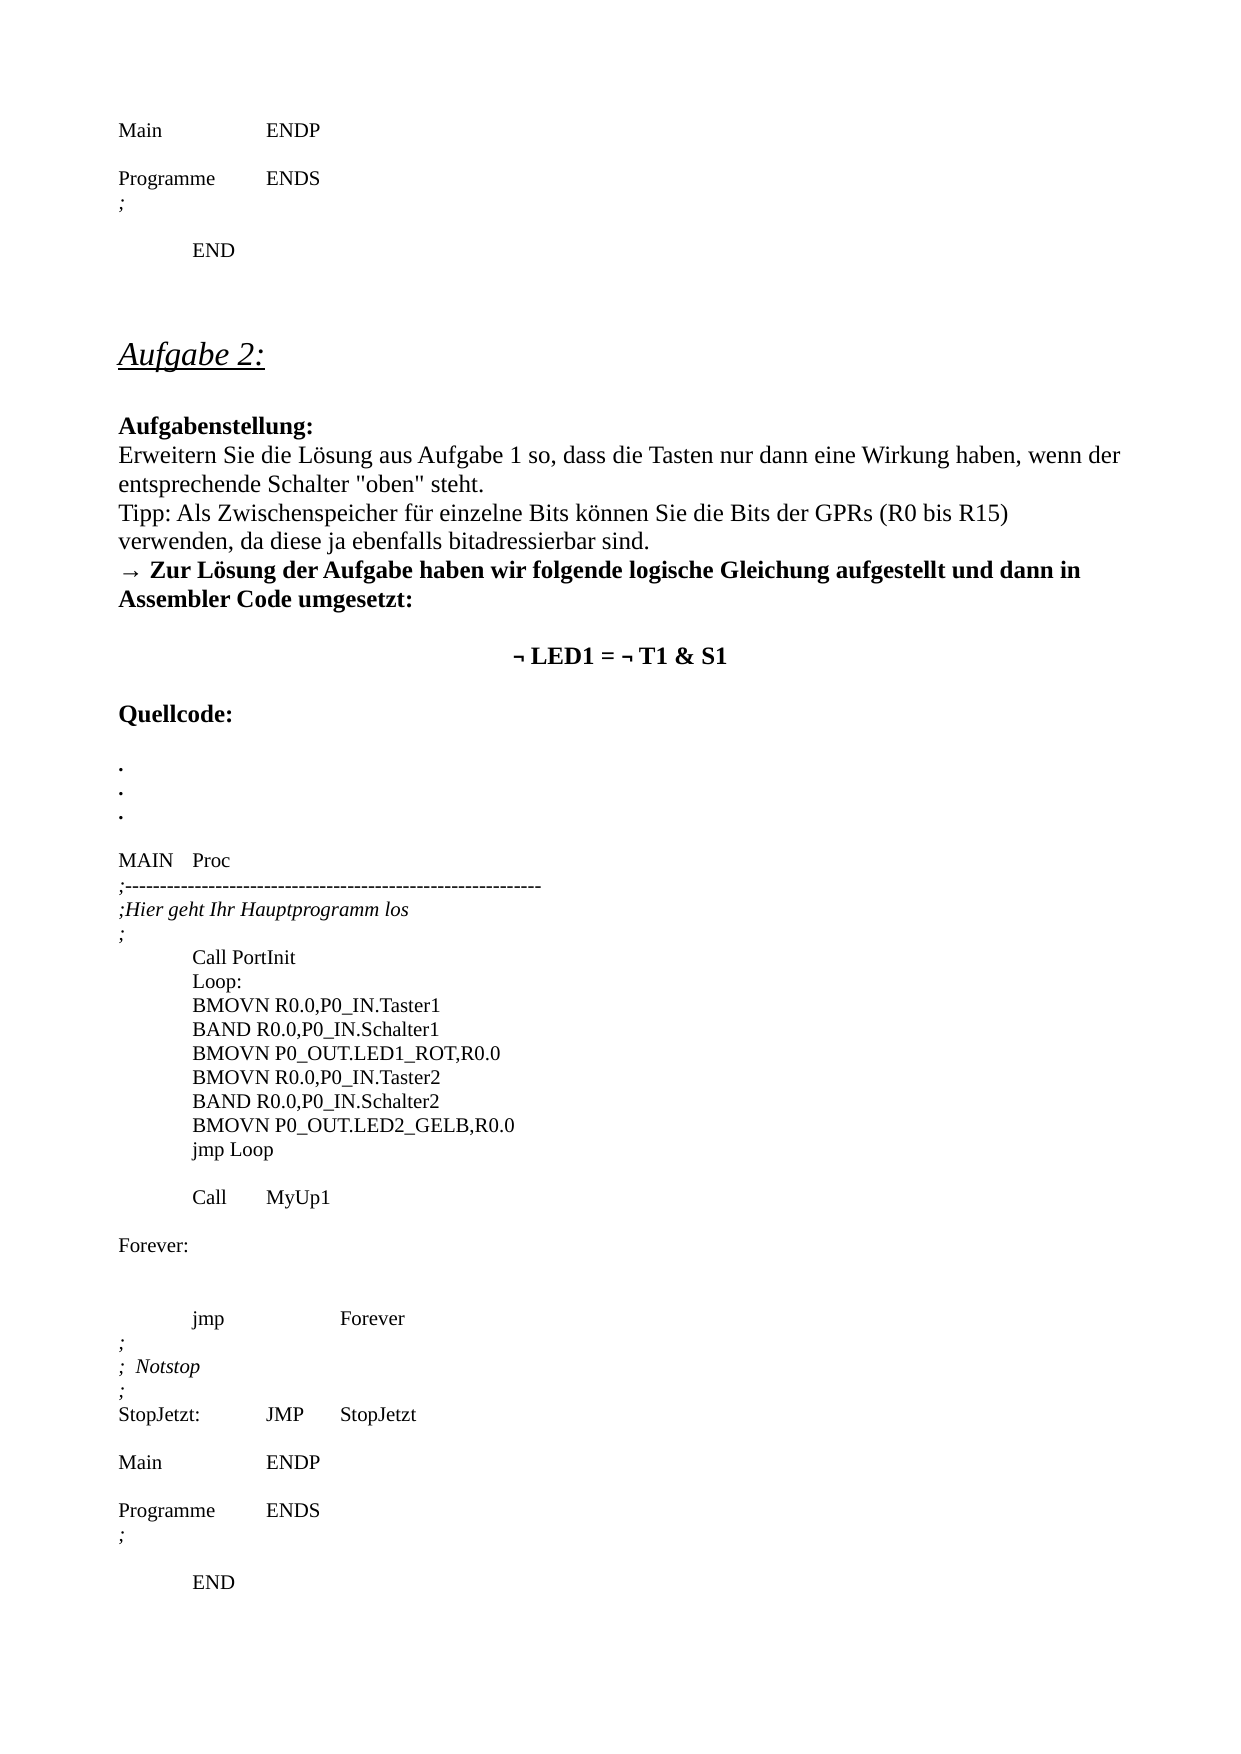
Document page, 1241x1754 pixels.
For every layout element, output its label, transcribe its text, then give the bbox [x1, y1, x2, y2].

text Programme ENDS [118, 1498, 1122, 1522]
text ; Notstop [118, 1354, 1122, 1378]
text Aufgabe 2: [118, 335, 1122, 373]
text ¬ LED1 = ¬ T1 & S1 [118, 641, 1122, 671]
text Quellcode: [118, 699, 1122, 728]
text . [118, 752, 1122, 776]
text MAIN Proc [118, 848, 1122, 872]
text BMOVN R0.0,P0_IN.Taster2 [118, 1065, 1122, 1089]
text ; [118, 1330, 1122, 1354]
text Main ENDP [118, 118, 1122, 142]
text Call PortInit [118, 945, 1122, 969]
text BAND R0.0,P0_IN.Schalter2 [118, 1089, 1122, 1113]
text Tipp: Als Zwischenspeicher für einzelne Bits können Sie die Bits der GPRs (R0 bis R15) verwenden, da diese ja ebenfalls bitadressierbar sind. [118, 498, 1122, 555]
text END [118, 1570, 1122, 1594]
text Aufgabenstellung: [118, 411, 1122, 440]
text . [118, 800, 1122, 824]
text ;Hier geht Ihr Hauptprogramm los [118, 897, 1122, 921]
text Forever: [118, 1233, 1122, 1257]
text jmp Loop [118, 1137, 1122, 1161]
text Loop: [118, 969, 1122, 993]
text . [118, 776, 1122, 800]
text BMOVN P0_OUT.LED1_ROT,R0.0 [118, 1041, 1122, 1065]
text Programme ENDS [118, 166, 1122, 190]
text StopJetzt: JMP StopJetzt [118, 1402, 1122, 1426]
text Erweitern Sie die Lösung aus Aufgabe 1 so, dass die Tasten nur dann eine Wirkung haben, wenn der entsprechende Schalter "oben" steht. [118, 440, 1122, 498]
text ; [118, 921, 1122, 945]
text BMOVN R0.0,P0_IN.Taster1 [118, 993, 1122, 1017]
text ; [118, 190, 1122, 214]
text Call MyUp1 [118, 1185, 1122, 1209]
text ;------------------------------------------------------------ [118, 872, 1122, 897]
text ; [118, 1522, 1122, 1546]
text → Zur Lösung der Aufgabe haben wir folgende logische Gleichung aufgestellt und dann in Assembler Code umgesetzt: [118, 555, 1122, 613]
text ; [118, 1378, 1122, 1402]
text BAND R0.0,P0_IN.Schalter1 [118, 1017, 1122, 1041]
text BMOVN P0_OUT.LED2_GELB,R0.0 [118, 1113, 1122, 1137]
text jmp Forever [118, 1306, 1122, 1330]
text Main ENDP [118, 1450, 1122, 1474]
text END [118, 238, 1122, 262]
